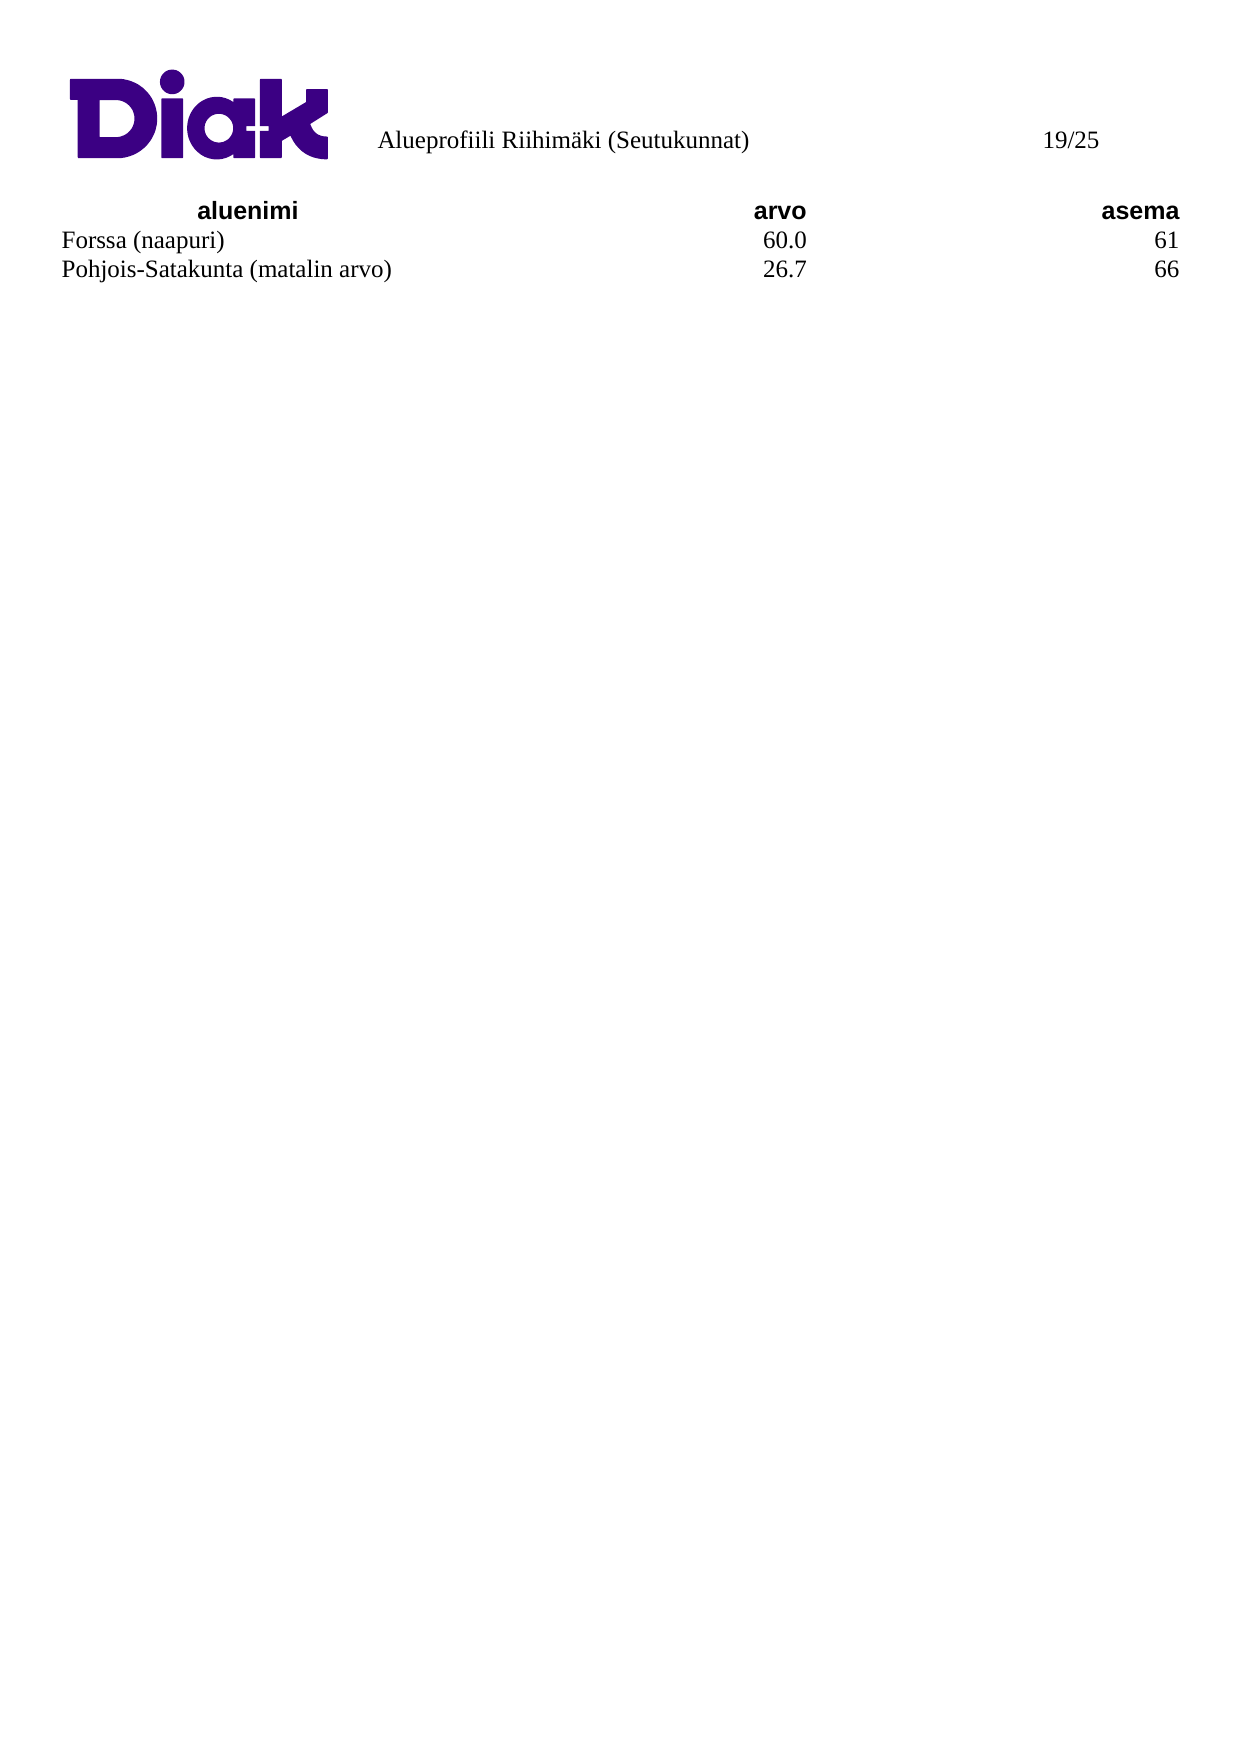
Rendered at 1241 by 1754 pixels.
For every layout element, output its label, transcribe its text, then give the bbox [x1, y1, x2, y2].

table_cell 66 [806, 254, 1179, 282]
table_cell 60.0 [434, 225, 806, 254]
table_header aluenimi [61, 196, 434, 225]
table_cell Pohjois-Satakunta (matalin arvo) [61, 254, 434, 282]
table_cell Forssa (naapuri) [61, 225, 434, 254]
table_header asema [806, 196, 1179, 225]
table_cell 61 [806, 225, 1179, 254]
table_cell 26.7 [434, 254, 806, 282]
table_header arvo [434, 196, 806, 225]
